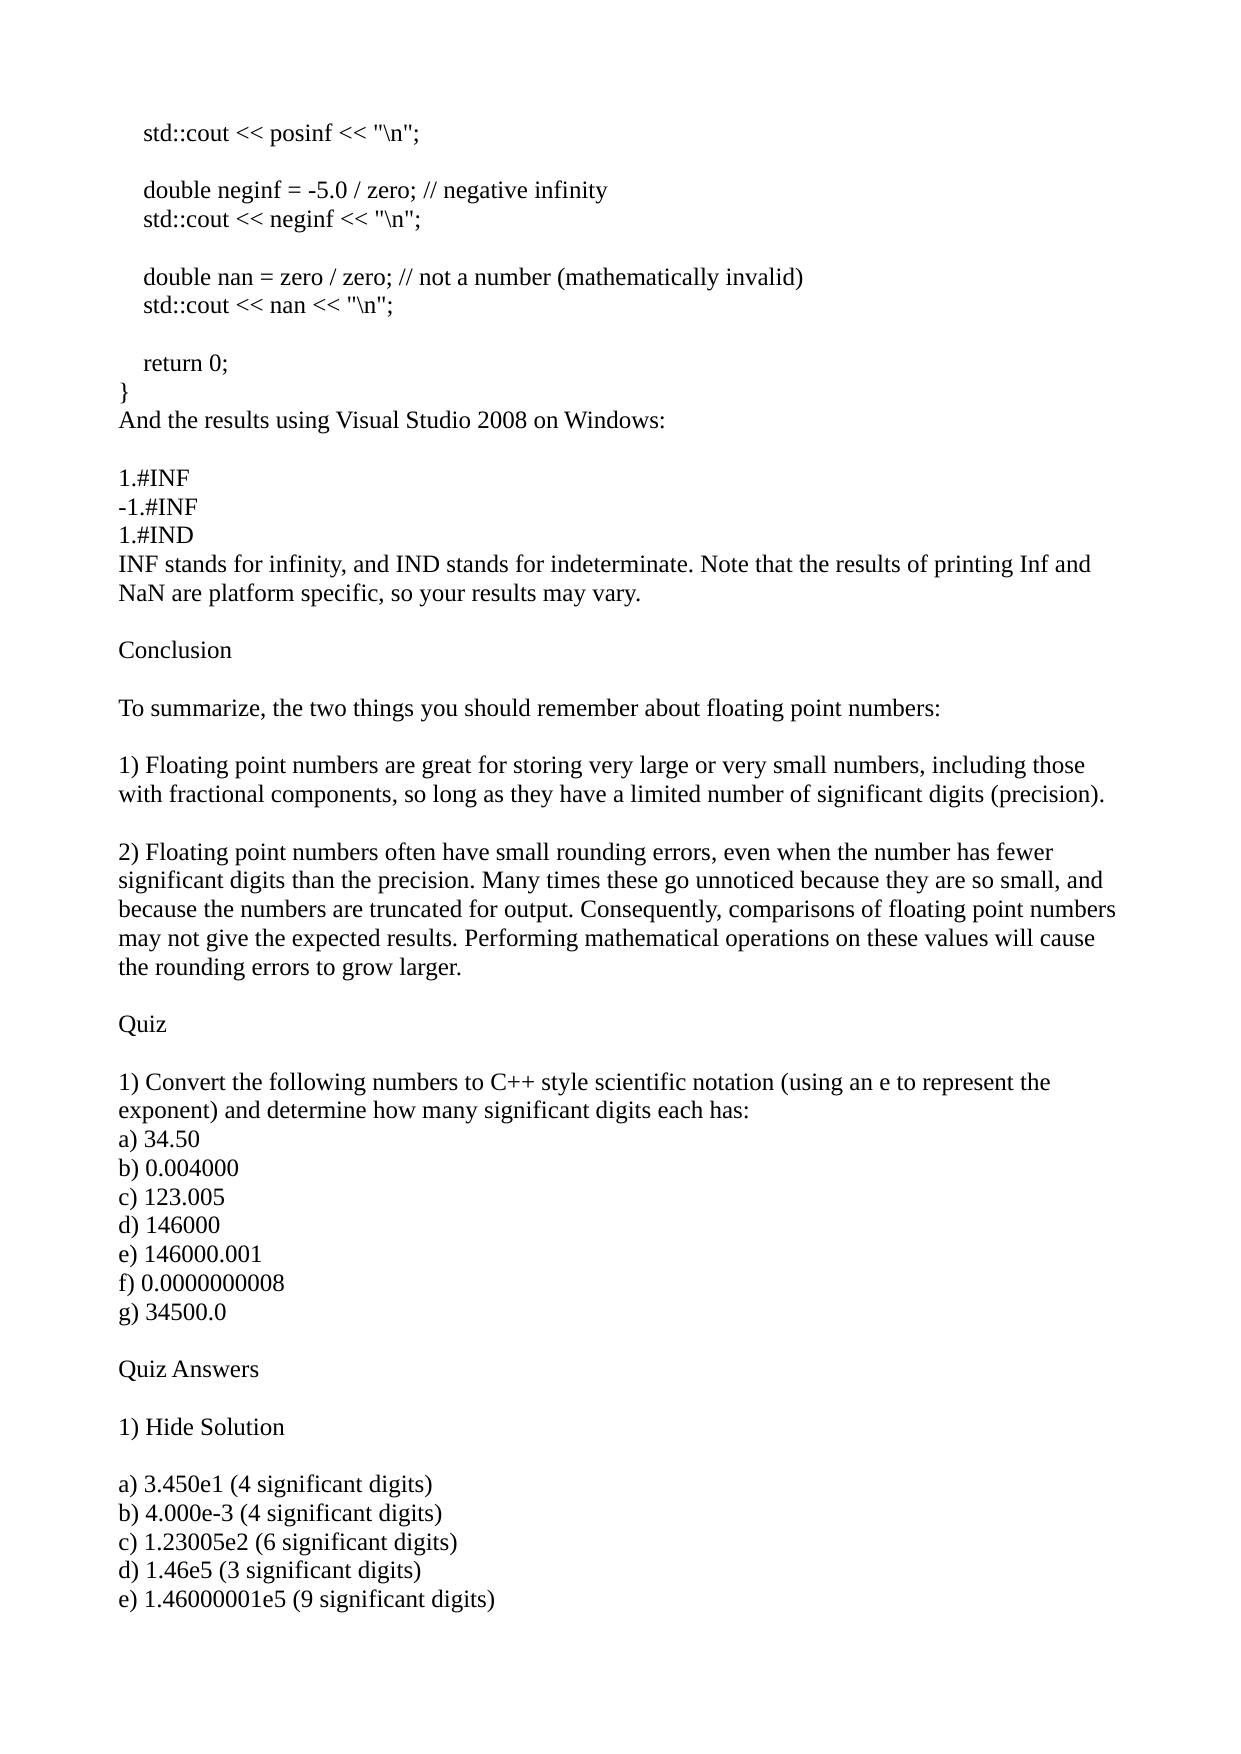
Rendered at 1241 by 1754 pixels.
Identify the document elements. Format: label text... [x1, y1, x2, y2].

text f) 0.0000000008 [118, 1268, 1122, 1297]
text Quiz [118, 1009, 1122, 1038]
text c) 1.23005e2 (6 significant digits) [118, 1527, 1122, 1556]
text std::cout << nan << "\n"; [118, 291, 1122, 319]
text INF stands for infinity, and IND stands for indeterminate. Note that the results of printing Inf and NaN are platform specific, so your results may vary. [118, 549, 1122, 607]
text } [118, 377, 1122, 406]
text 2) Floating point numbers often have small rounding errors, even when the number has fewer significant digits than the precision. Many times these go unnoticed because they are so small, and because the numbers are truncated for output. Consequently, comparisons of floating point numbers may not give the expected results. Performing mathematical operations on these values will cause the rounding errors to grow larger. [118, 837, 1122, 981]
text g) 34500.0 [118, 1297, 1122, 1326]
text d) 146000 [118, 1211, 1122, 1239]
text a) 34.50 [118, 1124, 1122, 1153]
text 1.#INF [118, 463, 1122, 492]
text a) 3.450e1 (4 significant digits) [118, 1469, 1122, 1498]
text To summarize, the two things you should remember about floating point numbers: [118, 693, 1122, 722]
text 1) Convert the following numbers to C++ style scientific notation (using an e to represent the exponent) and determine how many significant digits each has: [118, 1067, 1122, 1124]
text e) 1.46000001e5 (9 significant digits) [118, 1584, 1122, 1613]
text e) 146000.001 [118, 1239, 1122, 1268]
text c) 123.005 [118, 1182, 1122, 1211]
text return 0; [118, 348, 1122, 377]
text d) 1.46e5 (3 significant digits) [118, 1556, 1122, 1584]
text double nan = zero / zero; // not a number (mathematically invalid) [118, 262, 1122, 291]
text b) 0.004000 [118, 1153, 1122, 1182]
text 1) Floating point numbers are great for storing very large or very small numbers, including those with fractional components, so long as they have a limited number of significant digits (precision). [118, 751, 1122, 808]
text b) 4.000e-3 (4 significant digits) [118, 1498, 1122, 1527]
text -1.#INF [118, 492, 1122, 521]
text 1.#IND [118, 521, 1122, 549]
text Conclusion [118, 636, 1122, 664]
text Quiz Answers [118, 1354, 1122, 1383]
text std::cout << posinf << "\n"; [118, 118, 1122, 147]
text std::cout << neginf << "\n"; [118, 204, 1122, 233]
text 1) Hide Solution [118, 1412, 1122, 1441]
text And the results using Visual Studio 2008 on Windows: [118, 406, 1122, 434]
text double neginf = -5.0 / zero; // negative infinity [118, 176, 1122, 204]
